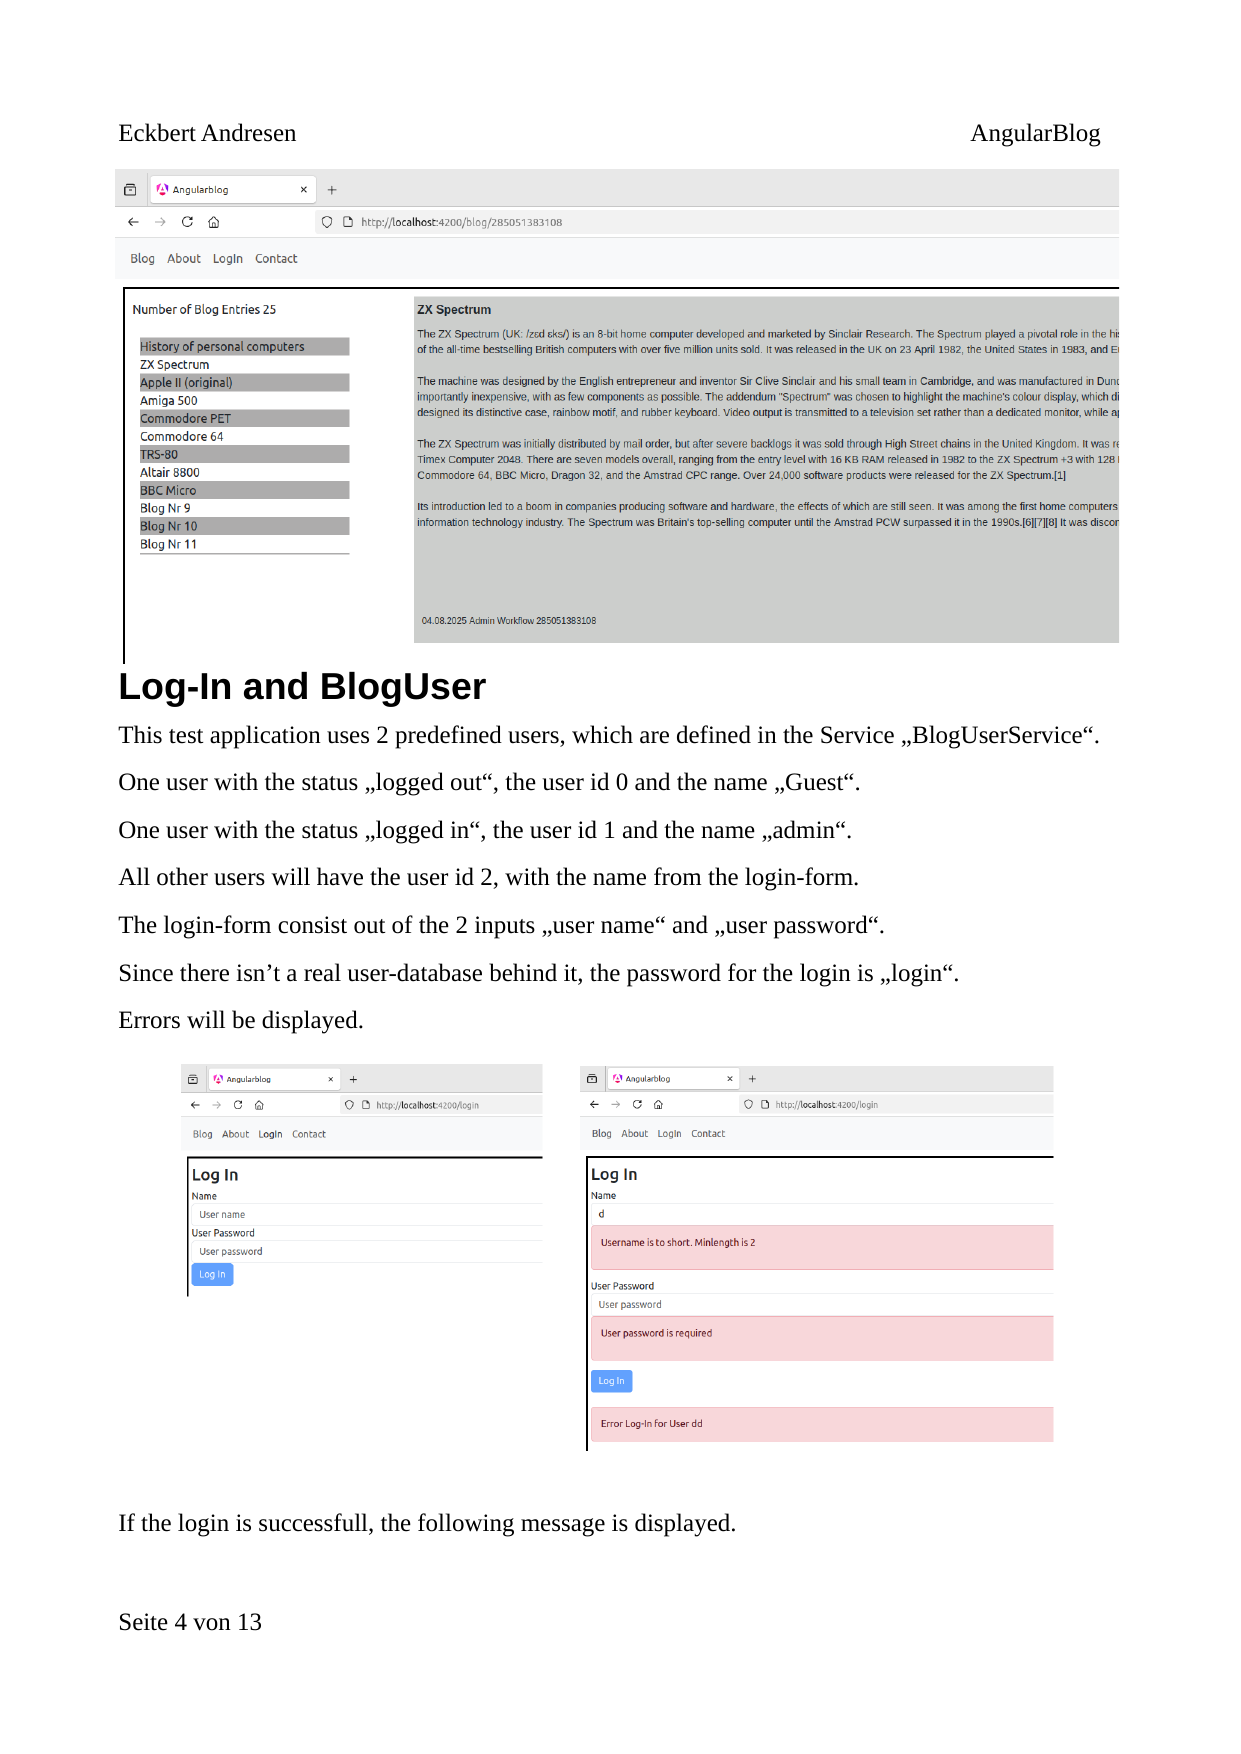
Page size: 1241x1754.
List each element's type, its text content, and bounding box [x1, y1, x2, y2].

picture [115, 169, 1120, 664]
picture [164, 1052, 1076, 1456]
text If the login is successfull, the following message is displayed. [118, 1508, 1122, 1537]
text The login-form consist out of the 2 inputs „user name“ and „user password“. [118, 910, 1122, 939]
text Errors will be displayed. [118, 1005, 1122, 1034]
text One user with the status „logged out“, the user id 0 and the name „Guest“. [118, 767, 1122, 796]
text All other users will have the user id 2, with the name from the login-form. [118, 862, 1122, 891]
subtitle Log-In and BlogUser [118, 176, 1122, 707]
text One user with the status „logged in“, the user id 1 and the name „admin“. [118, 815, 1122, 844]
text Since there isn’t a real user-database behind it, the password for the login is „login“. [118, 958, 1122, 986]
text This test application uses 2 predefined users, which are defined in the Service „BlogUserService“. [118, 720, 1122, 748]
